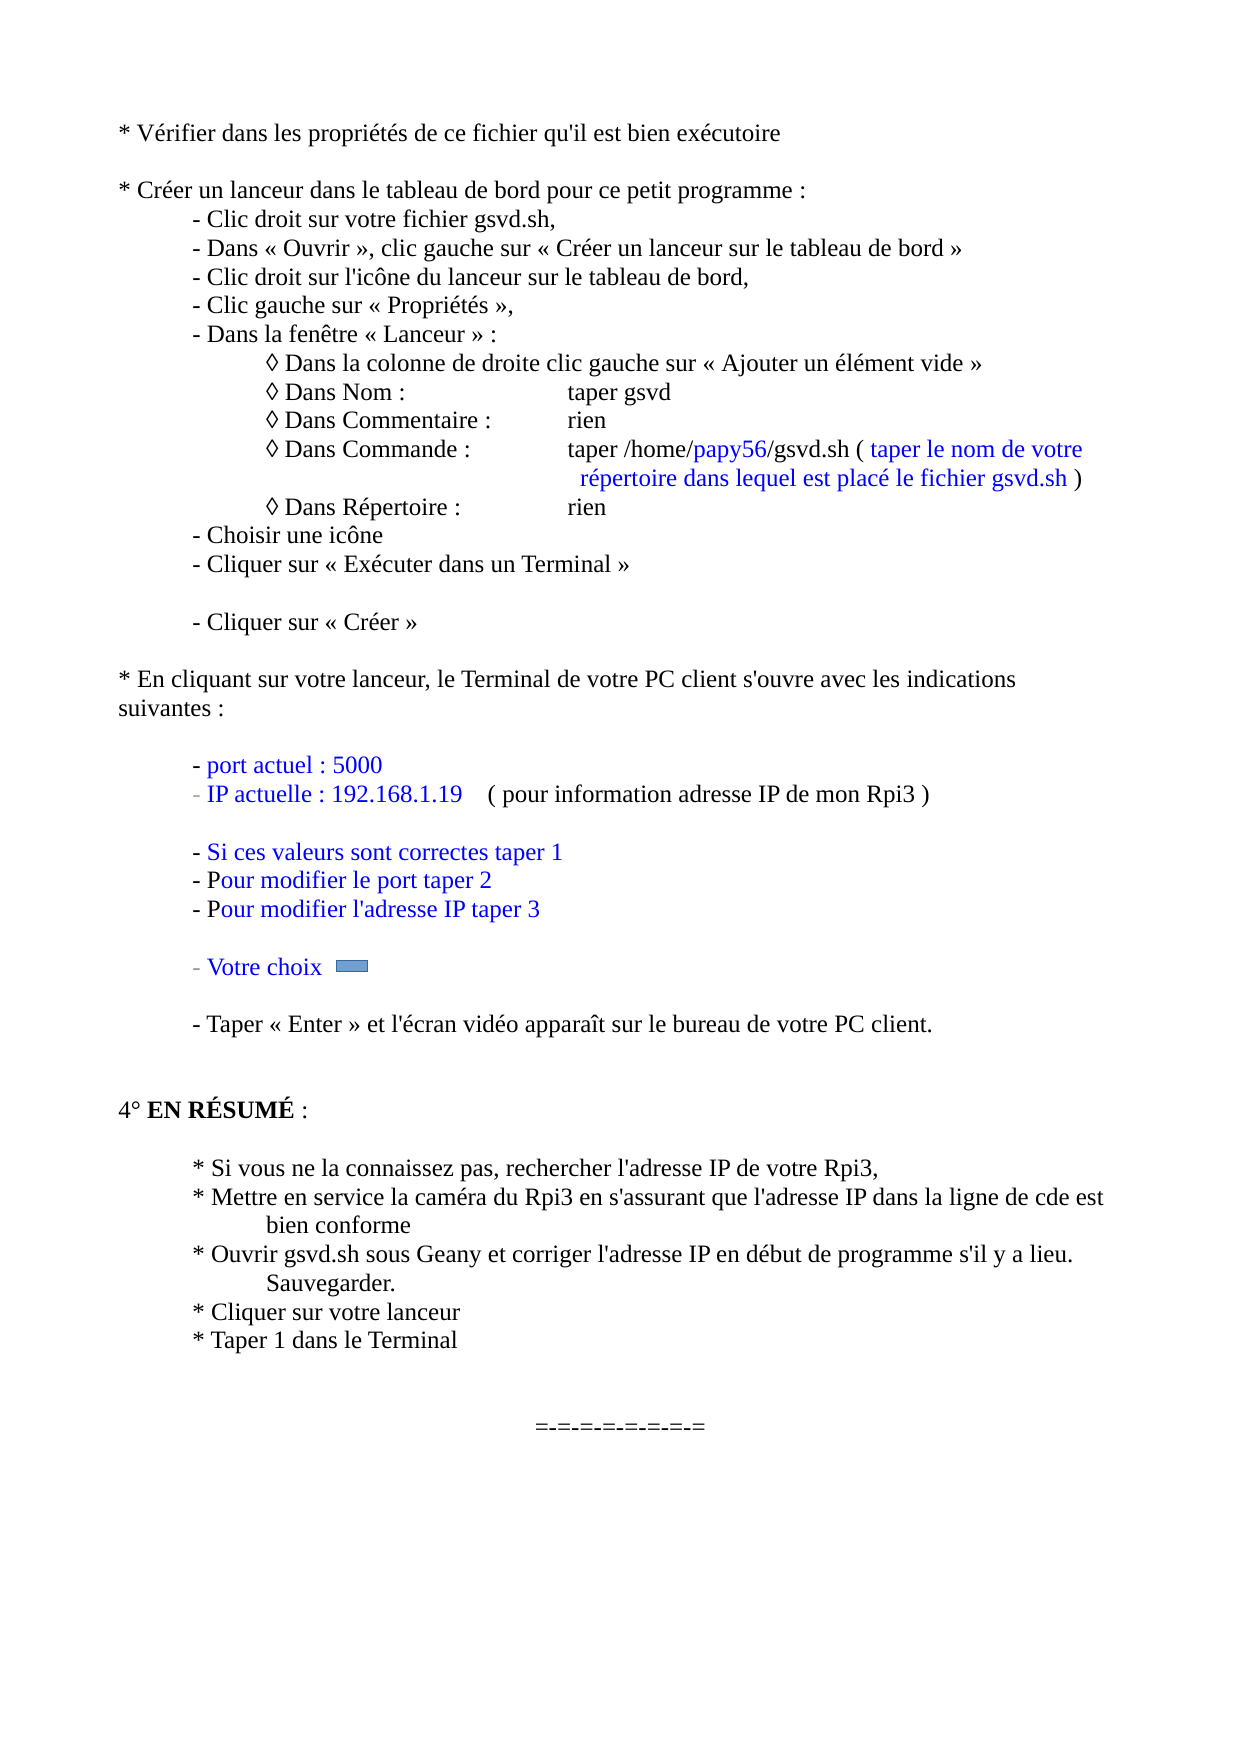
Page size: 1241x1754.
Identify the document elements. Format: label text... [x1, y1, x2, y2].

text - IP actuelle : 192.168.1.19 ( pour information adresse IP de mon Rpi3 ) [118, 779, 1122, 808]
text 4° EN RÉSUMÉ : [118, 1096, 1122, 1124]
text - Clic droit sur votre fichier gsvd.sh, [118, 204, 1122, 233]
text - Votre choix [118, 952, 1122, 981]
text ◊ Dans Nom : taper gsvd [118, 377, 1122, 406]
text ◊ Dans Commande : taper /home/papy56/gsvd.sh ( taper le nom de votre répertoire dans lequel est placé le fichier gsvd.sh ) [118, 434, 1122, 492]
text * En cliquant sur votre lanceur, le Terminal de votre PC client s'ouvre avec les indications suivantes : [118, 664, 1122, 722]
text - port actuel : 5000 [118, 751, 1122, 779]
text ◊ Dans la colonne de droite clic gauche sur « Ajouter un élément vide » [118, 348, 1122, 377]
text - Cliquer sur « Créer » [118, 607, 1122, 636]
text =-=-=-=-=-=-=-= [118, 1412, 1122, 1441]
text - Pour modifier le port taper 2 [118, 866, 1122, 894]
text - Dans « Ouvrir », clic gauche sur « Créer un lanceur sur le tableau de bord » [118, 233, 1122, 262]
text - Clic gauche sur « Propriétés », [118, 291, 1122, 319]
text ◊ Dans Commentaire : rien [118, 406, 1122, 434]
text - Cliquer sur « Exécuter dans un Terminal » [118, 549, 1122, 578]
text - Pour modifier l'adresse IP taper 3 [118, 894, 1122, 923]
text - Si ces valeurs sont correctes taper 1 [118, 837, 1122, 866]
text ◊ Dans Répertoire : rien [118, 492, 1122, 521]
text - Dans la fenêtre « Lanceur » : [118, 319, 1122, 348]
text * Cliquer sur votre lanceur [118, 1297, 1122, 1326]
text - Taper « Enter » et l'écran vidéo apparaît sur le bureau de votre PC client. [118, 1009, 1122, 1038]
text * Taper 1 dans le Terminal [118, 1326, 1122, 1354]
text * Mettre en service la caméra du Rpi3 en s'assurant que l'adresse IP dans la ligne de cde est bien conforme [118, 1182, 1122, 1239]
text * Créer un lanceur dans le tableau de bord pour ce petit programme : [118, 176, 1122, 204]
text * Vérifier dans les propriétés de ce fichier qu'il est bien exécutoire [118, 118, 1122, 147]
text * Si vous ne la connaissez pas, rechercher l'adresse IP de votre Rpi3, [118, 1153, 1122, 1182]
text - Choisir une icône [118, 521, 1122, 549]
text * Ouvrir gsvd.sh sous Geany et corriger l'adresse IP en début de programme s'il y a lieu. Sauvegarder. [118, 1239, 1122, 1297]
text - Clic droit sur l'icône du lanceur sur le tableau de bord, [118, 262, 1122, 291]
